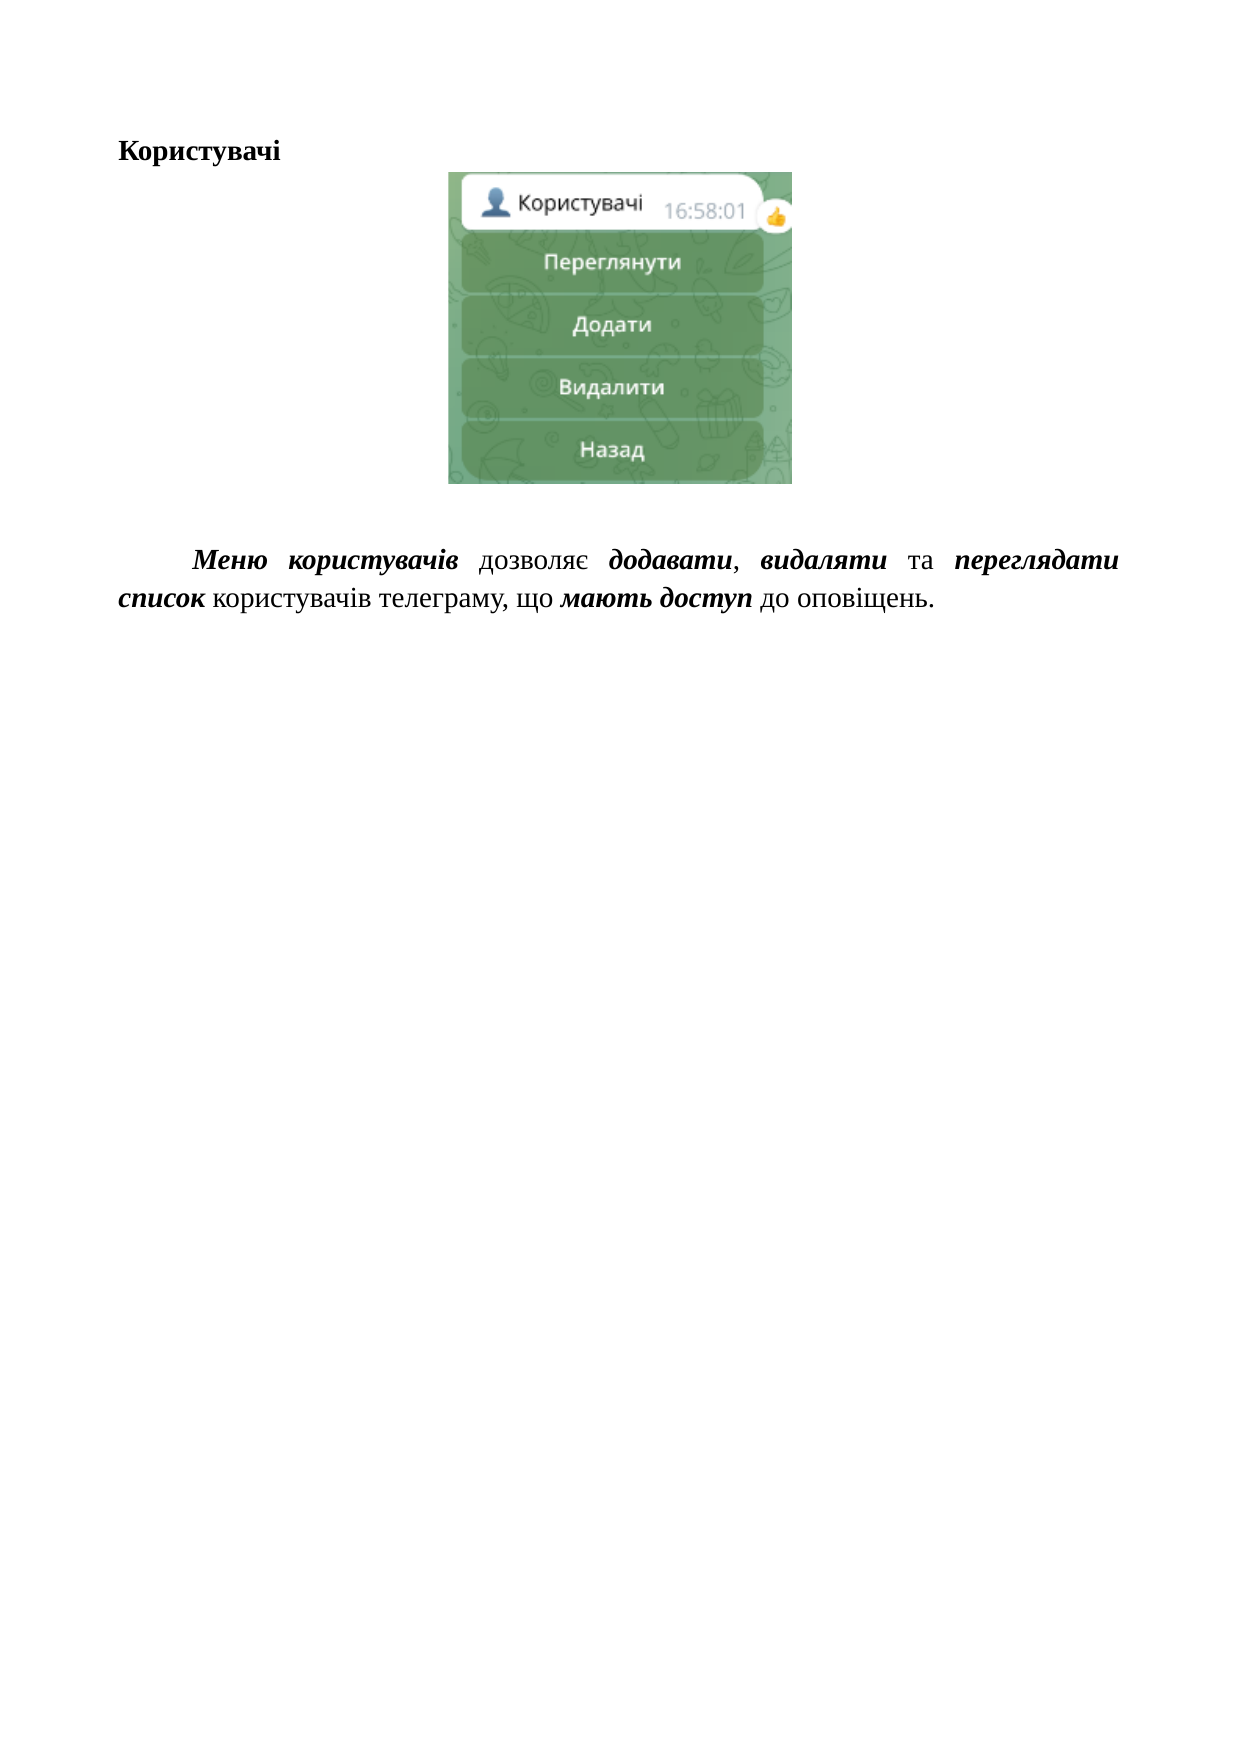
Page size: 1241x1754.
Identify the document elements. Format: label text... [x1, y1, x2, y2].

subtitle Користувачі [118, 133, 1122, 166]
picture [448, 172, 792, 484]
text Меню користувачів дозволяє додавати, видаляти та переглядати список користувачів телеграму, що мають доступ до оповіщень. [118, 542, 1122, 614]
